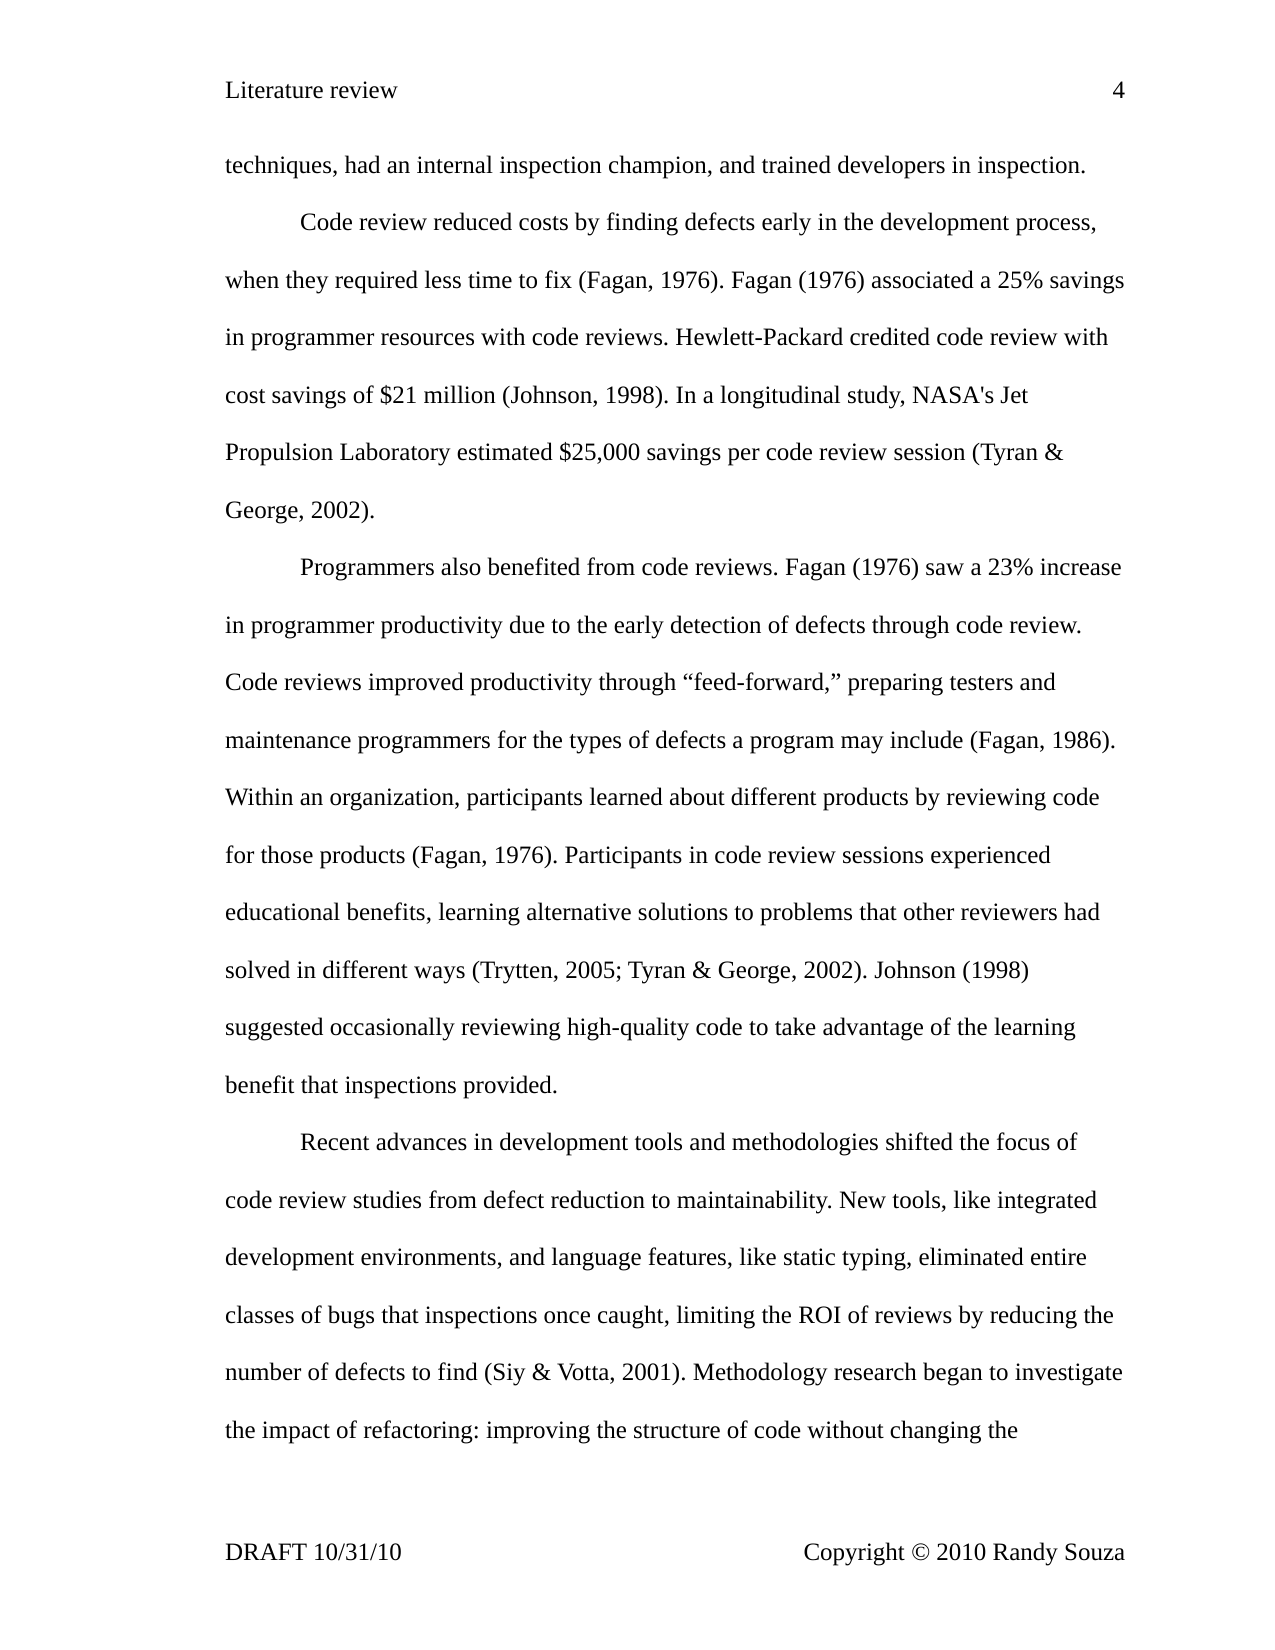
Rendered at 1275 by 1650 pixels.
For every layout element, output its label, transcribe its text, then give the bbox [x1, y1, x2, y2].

text Recent advances in development tools and methodologies shifted the focus of code review studies from defect reduction to maintainability. New tools, like integrated development environments, and language features, like static typing, eliminated entire classes of bugs that inspections once caught, limiting the ROI of reviews by reducing the number of defects to find (Siy & Votta, 2001). Methodology research began to investigate the impact of refactoring: improving the structure of code without changing the [225, 1127, 1125, 1444]
text techniques, had an internal inspection champion, and trained developers in inspection. [225, 150, 1125, 179]
text Programmers also benefited from code reviews. Fagan (1976) saw a 23% increase in programmer productivity due to the early detection of defects through code review. Code reviews improved productivity through “feed-forward,” preparing testers and maintenance programmers for the types of defects a program may include (Fagan, 1986). Within an organization, participants learned about different products by reviewing code for those products (Fagan, 1976). Participants in code review sessions experienced educational benefits, learning alternative solutions to problems that other reviewers had solved in different ways (Trytten, 2005; Tyran & George, 2002). Johnson (1998) suggested occasionally reviewing high-quality code to take advantage of the learning benefit that inspections provided. [225, 552, 1125, 1099]
text Code review reduced costs by finding defects early in the development process, when they required less time to fix (Fagan, 1976). Fagan (1976) associated a 25% savings in programmer resources with code reviews. Hewlett-Packard credited code review with cost savings of $21 million (Johnson, 1998). In a longitudinal study, NASA's Jet Propulsion Laboratory estimated $25,000 savings per code review session (Tyran & George, 2002). [225, 207, 1125, 524]
